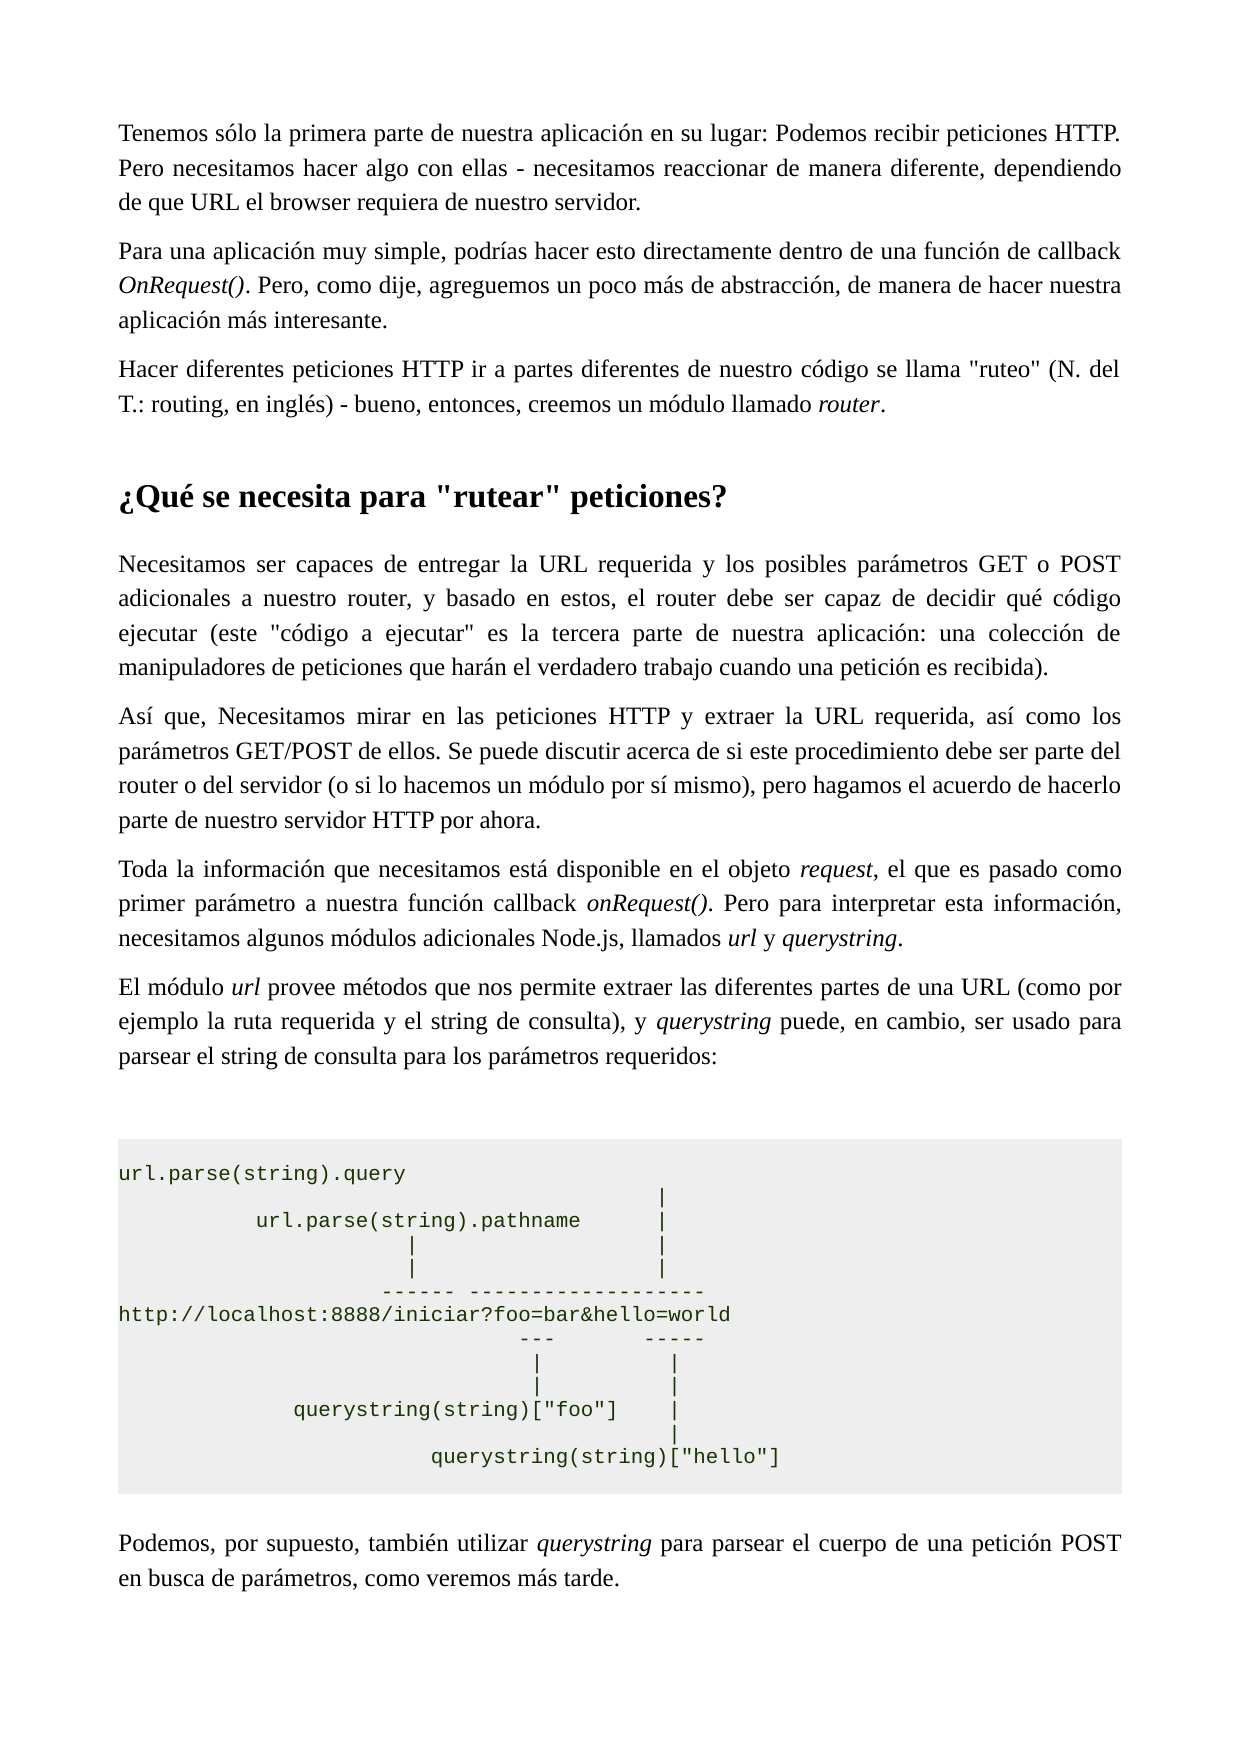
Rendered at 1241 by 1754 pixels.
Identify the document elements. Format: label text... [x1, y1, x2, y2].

text Toda la información que necesitamos está disponible en el objeto request, el que es pasado como primer parámetro a nuestra función callback onRequest(). Pero para interpretar esta información, necesitamos algunos módulos adicionales Node.js, llamados url y querystring. [118, 854, 1122, 952]
text Tenemos sólo la primera parte de nuestra aplicación en su lugar: Podemos recibir peticiones HTTP. Pero necesitamos hacer algo con ellas - necesitamos reaccionar de manera diferente, dependiendo de que URL el browser requiera de nuestro servidor. [118, 118, 1122, 216]
text ------ ------------------- [118, 1281, 1122, 1304]
text querystring(string)["hello"] [118, 1446, 1122, 1470]
text Para una aplicación muy simple, podrías hacer esto directamente dentro de una función de callback OnRequest(). Pero, como dije, agreguemos un poco más de abstracción, de manera de hacer nuestra aplicación más interesante. [118, 236, 1122, 334]
text url.parse(string).query [118, 1163, 1122, 1186]
text | [118, 1423, 1122, 1446]
text querystring(string)["foo"] | [118, 1399, 1122, 1423]
subtitle ¿Qué se necesita para "rutear" peticiones? [118, 476, 1122, 514]
text http://localhost:8888/iniciar?foo=bar&hello=world [118, 1304, 1122, 1328]
text Podemos, por supuesto, también utilizar querystring para parsear el cuerpo de una petición POST en busca de parámetros, como veremos más tarde. [118, 1528, 1122, 1591]
text Así que, Necesitamos mirar en las peticiones HTTP y extraer la URL requerida, así como los parámetros GET/POST de ellos. Se puede discutir acerca de si este procedimiento debe ser parte del router o del servidor (o si lo hacemos un módulo por sí mismo), pero hagamos el acuerdo de hacerlo parte de nuestro servidor HTTP por ahora. [118, 701, 1122, 833]
text | | [118, 1257, 1122, 1281]
text El módulo url provee métodos que nos permite extraer las diferentes partes de una URL (como por ejemplo la ruta requerida y el string de consulta), y querystring puede, en cambio, ser usado para parsear el string de consulta para los parámetros requeridos: [118, 972, 1122, 1069]
text url.parse(string).pathname | [118, 1210, 1122, 1233]
text Hacer diferentes peticiones HTTP ir a partes diferentes de nuestro código se llama "ruteo" (N. del T.: routing, en inglés) - bueno, entonces, creemos un módulo llamado router. [118, 354, 1122, 417]
text | | [118, 1375, 1122, 1399]
text --- ----- [118, 1328, 1122, 1352]
text | | [118, 1233, 1122, 1257]
text Necesitamos ser capaces de entregar la URL requerida y los posibles parámetros GET o POST adicionales a nuestro router, y basado en estos, el router debe ser capaz de decidir qué código ejecutar (este "código a ejecutar" es la tercera parte de nuestra aplicación: una colección de manipuladores de peticiones que harán el verdadero trabajo cuando una petición es recibida). [118, 549, 1122, 681]
text | [118, 1186, 1122, 1210]
text | | [118, 1352, 1122, 1375]
